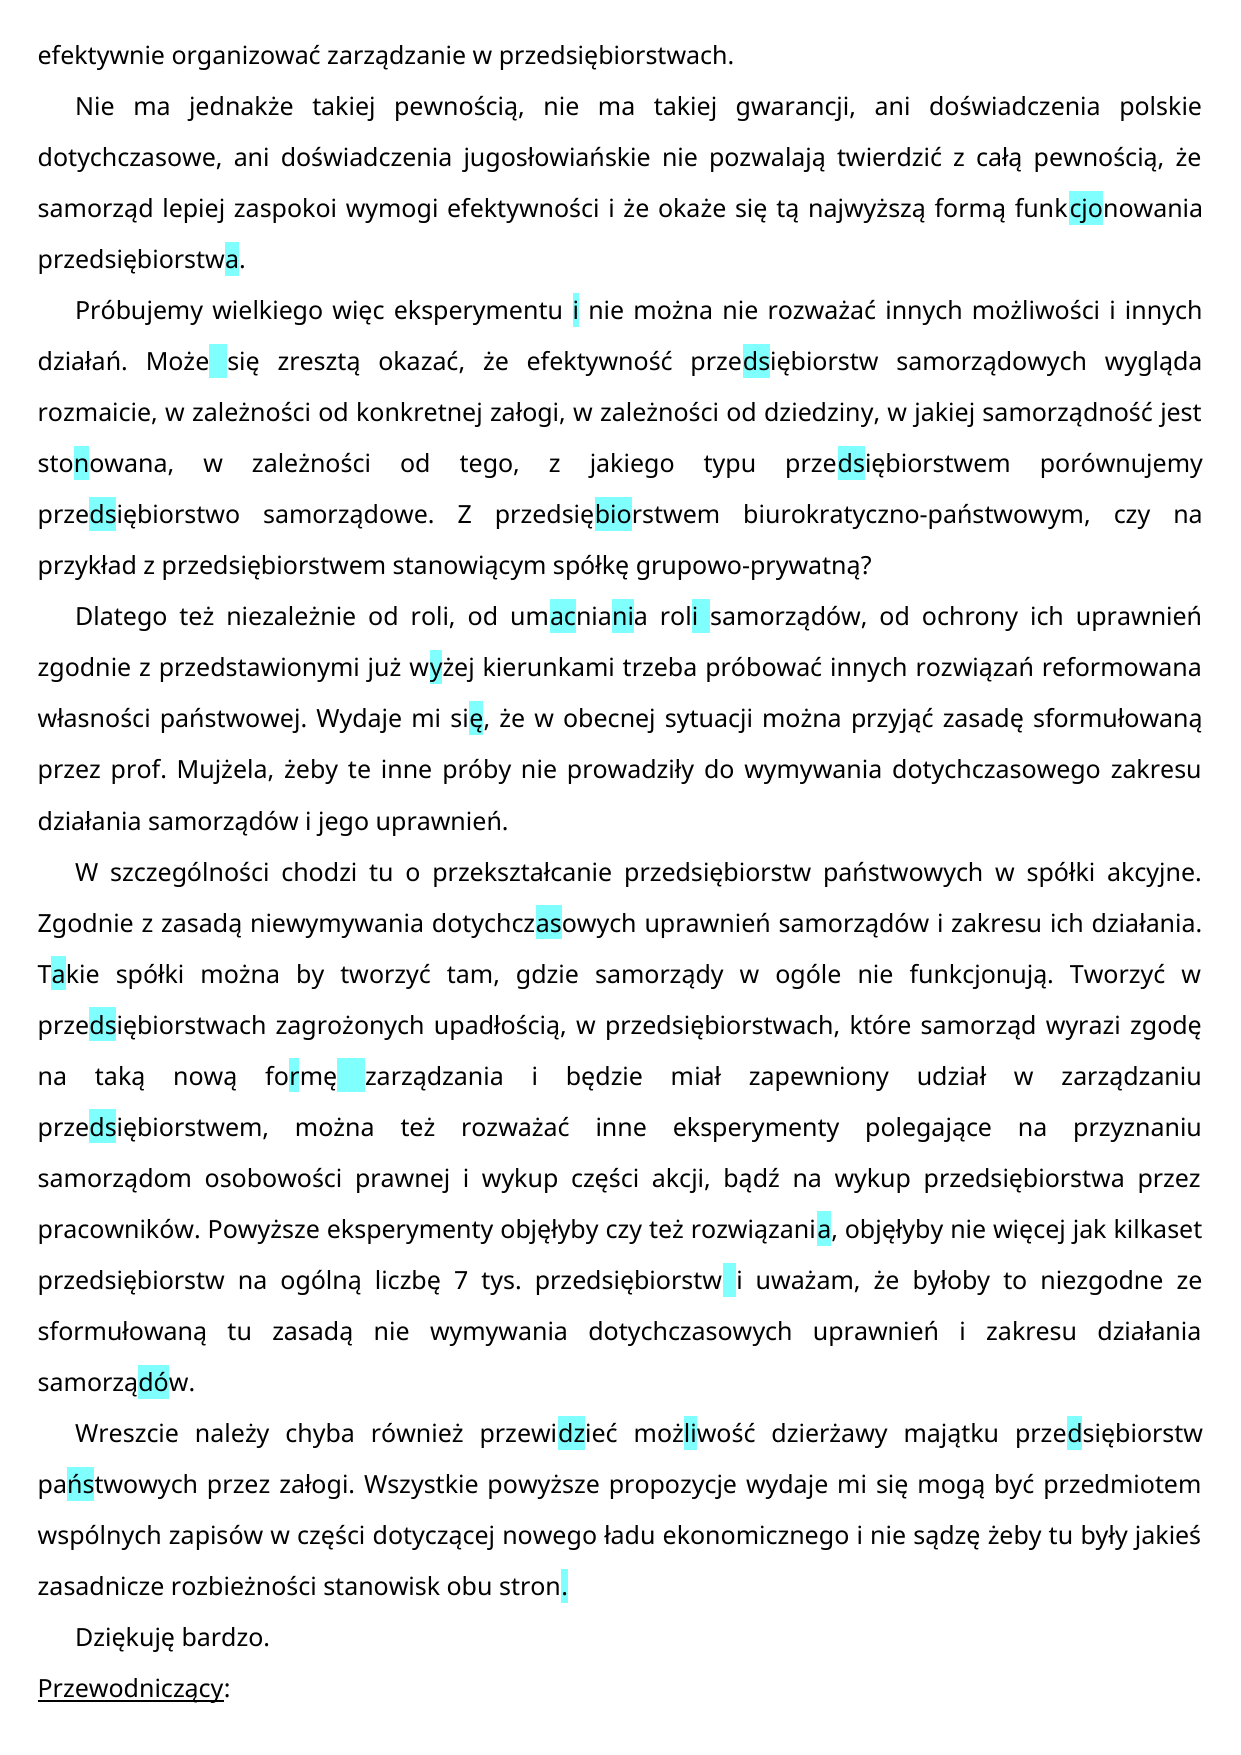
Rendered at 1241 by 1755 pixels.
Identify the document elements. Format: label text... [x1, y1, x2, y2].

text efektywnie organizować zarządzanie w przedsiębiorstwach. [37, 37, 1203, 72]
text Wreszcie należy chyba również przewidzieć możliwość dzierżawy majątku przedsiębiorstw państwowych przez załogi. Wszystkie powyższe propozycje wydaje mi się mogą być przedmiotem wspólnych zapisów w części dotyczącej nowego ładu ekonomicznego i nie sądzę żeby tu były jakieś zasadnicze rozbieżności stanowisk obu stron. [37, 1416, 1203, 1603]
text Nie ma jednakże takiej pewnością, nie ma takiej gwarancji, ani doświadczenia polskie dotychczasowe, ani doświadczenia jugosłowiańskie nie pozwalają twierdzić z całą pewnością, że samorząd lepiej zaspokoi wymogi efektywności i że okaże się tą najwyższą formą funkcjonowania przedsiębiorstwa. [37, 88, 1203, 276]
text Dlatego też niezależnie od roli, od umacniania roli samorządów, od ochrony ich uprawnień zgodnie z przedstawionymi już wyżej kierunkami trzeba próbować innych rozwiązań reformowana własności państwowej. Wydaje mi się, że w obecnej sytuacji można przyjąć zasadę sformułowaną przez prof. Mujżela, żeby te inne próby nie prowadziły do wymywania dotychczasowego zakresu działania samorządów i jego uprawnień. [37, 599, 1203, 837]
text Próbujemy wielkiego więc eksperymentu i nie można nie rozważać innych możliwości i innych działań. Może się zresztą okazać, że efektywność przedsiębiorstw samorządowych wygląda rozmaicie, w zależności od konkretnej załogi, w zależności od dziedziny, w jakiej samorządność jest stonowana, w zależności od tego, z jakiego typu przedsiębiorstwem porównujemy przedsiębiorstwo samorządowe. Z przedsiębiorstwem biurokratyczno-państwowym, czy na przykład z przedsiębiorstwem stanowiącym spółkę grupowo-prywatną? [37, 293, 1203, 582]
text W szczególności chodzi tu o przekształcanie przedsiębiorstw państwowych w spółki akcyjne. Zgodnie z zasadą niewymywania dotychczasowych uprawnień samorządów i zakresu ich działania. Takie spółki można by tworzyć tam, gdzie samorządy w ogóle nie funkcjonują. Tworzyć w przedsiębiorstwach zagrożonych upadłością, w przedsiębiorstwach, które samorząd wyrazi zgodę na taką nową formę zarządzania i będzie miał zapewniony udział w zarządzaniu przedsiębiorstwem, można też rozważać inne eksperymenty polegające na przyznaniu samorządom osobowości prawnej i wykup części akcji, bądź na wykup przedsiębiorstwa przez pracowników. Powyższe eksperymenty objęłyby czy też rozwiązania, objęłyby nie więcej jak kilkaset przedsiębiorstw na ogólną liczbę 7 tys. przedsiębiorstw i uważam, że byłoby to niezgodne ze sformułowaną tu zasadą nie wymywania dotychczasowych uprawnień i zakresu działania samorządów. [37, 854, 1203, 1399]
text Dziękuję bardzo. [37, 1620, 1203, 1654]
text Przewodniczący: [37, 1671, 1203, 1705]
